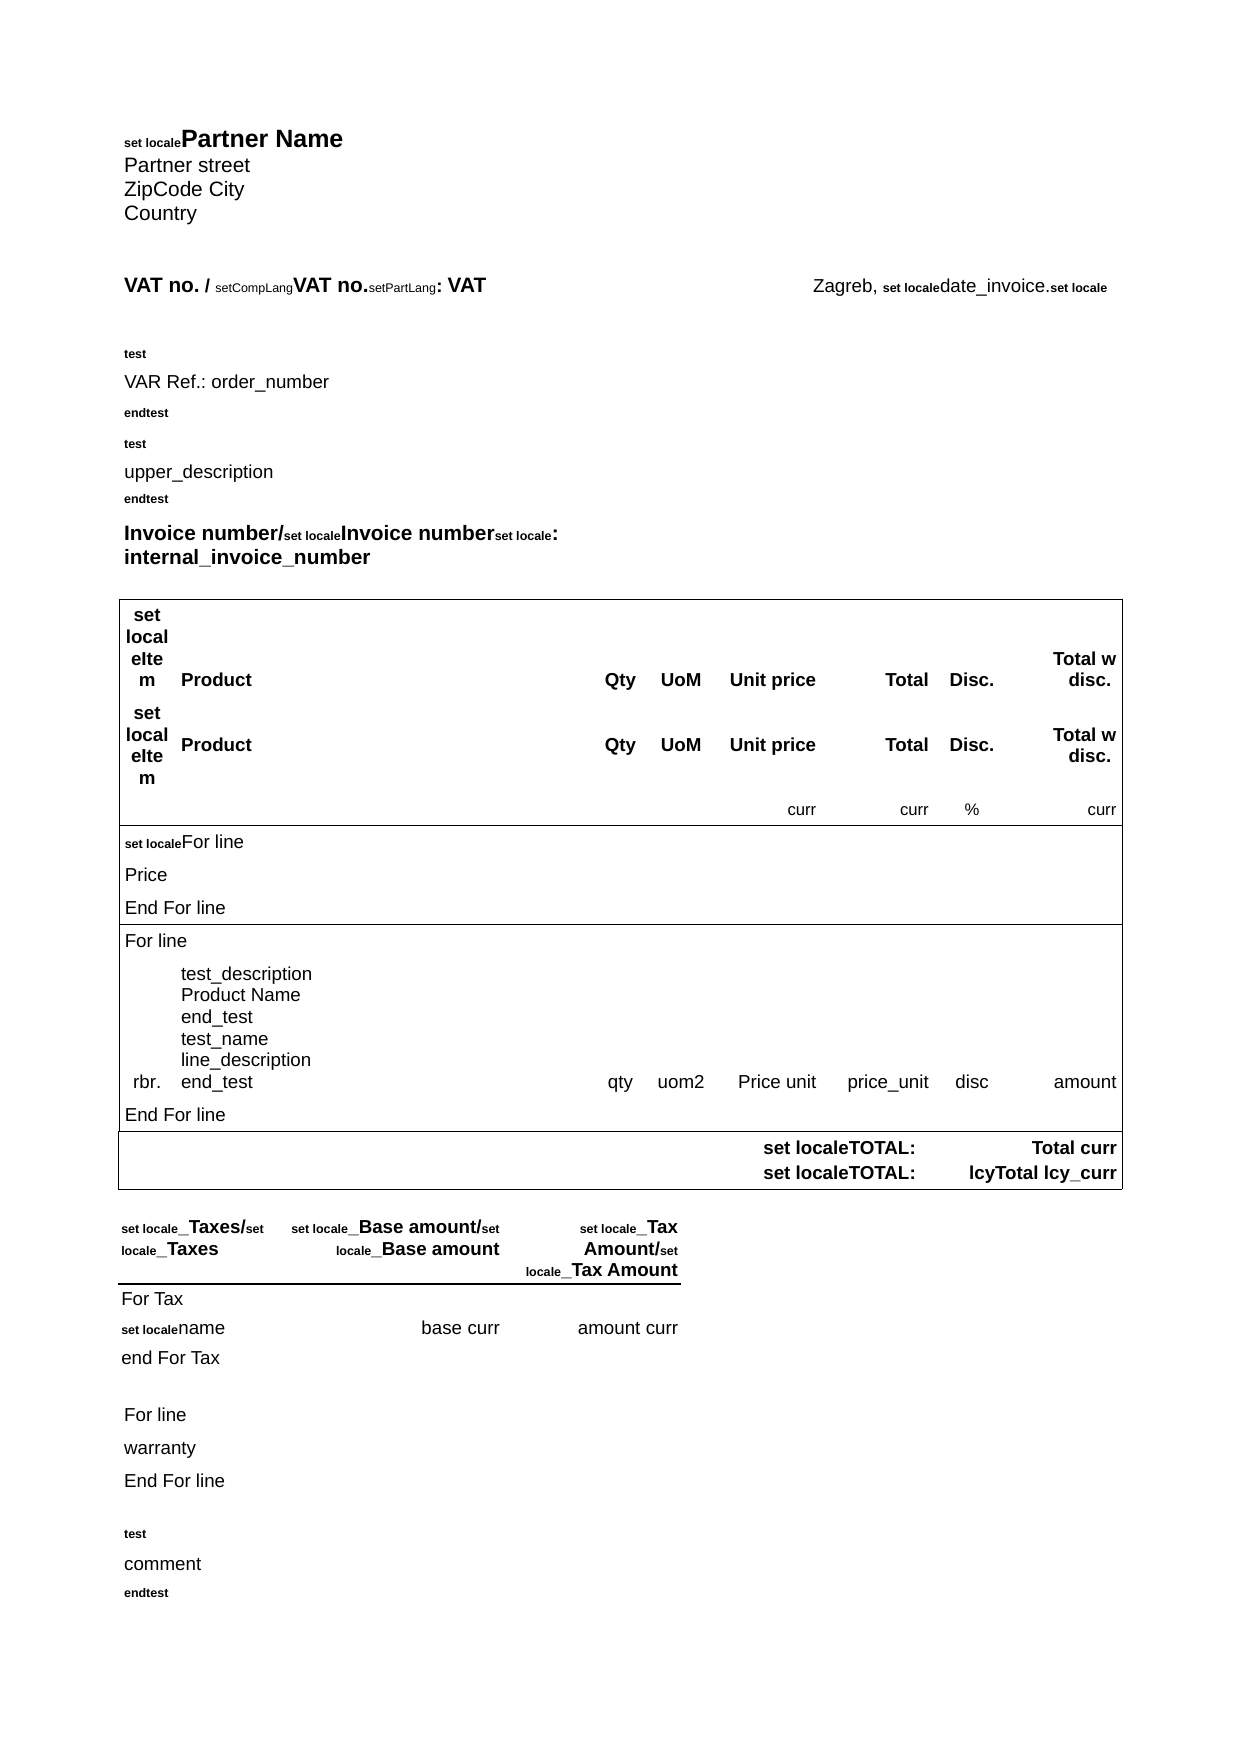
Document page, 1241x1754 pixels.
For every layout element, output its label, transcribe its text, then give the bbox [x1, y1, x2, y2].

table_cell End For line [120, 1098, 1122, 1131]
table_header Product [175, 600, 594, 696]
table_cell curr [822, 794, 934, 824]
table_header Unit price [715, 600, 822, 696]
table_header set localePartner Name Partner street ZipCode City Country VAT no. / setCompLangVAT no.setPartLang: VAT [118, 118, 720, 302]
table_header Zagreb, set localedate_invoice.set locale [720, 118, 1122, 302]
table_cell Price [120, 858, 1122, 891]
table_header UoM [646, 600, 715, 696]
table_header Total w disc. [1009, 600, 1122, 696]
table_header [821, 1213, 1122, 1283]
table_cell [681, 1314, 821, 1344]
table_header Total curr lcyTotal lcy_curr [921, 1132, 1122, 1189]
table_header For line [118, 1398, 1122, 1431]
table_header test [118, 1521, 1122, 1547]
table_cell uom2 [646, 957, 715, 1098]
table_cell [821, 1314, 1122, 1344]
table_cell UoM [646, 696, 715, 794]
table_cell [646, 794, 715, 824]
table_cell End For line [120, 891, 1122, 924]
table_cell [120, 794, 175, 824]
table_cell [720, 482, 1122, 515]
table_cell price_unit [822, 957, 934, 1098]
table_cell warranty [118, 1431, 1122, 1464]
table_cell end For Tax [118, 1344, 681, 1374]
table_cell upper_description [118, 461, 1122, 482]
table_header set locale_Taxes/set locale_Taxes [118, 1213, 283, 1283]
table_cell [720, 302, 1122, 337]
table_cell Invoice number/set localeInvoice numberset locale: internal_invoice_number [118, 515, 720, 574]
table_header set localeTOTAL: set localeTOTAL: [119, 1132, 921, 1189]
table_cell test [118, 428, 720, 461]
table_cell curr [715, 794, 822, 824]
table_header Disc. [934, 600, 1009, 696]
table_cell [720, 392, 1122, 427]
table_cell disc [934, 957, 1009, 1098]
table_cell base curr [284, 1314, 502, 1344]
table_cell amount curr [502, 1314, 681, 1344]
table_cell [720, 428, 1122, 461]
table_cell endtest [118, 1580, 1122, 1606]
table_cell set localename [118, 1314, 283, 1344]
table_header set locale_Base amount/set locale_Base amount [284, 1213, 502, 1283]
table_cell Unit price [715, 696, 822, 794]
table_cell [681, 1344, 821, 1374]
table_cell Disc. [934, 696, 1009, 794]
table_cell % [934, 794, 1009, 824]
table_cell set localeItem [120, 696, 175, 794]
table_cell Product [175, 696, 594, 794]
table_cell endtest [118, 392, 720, 427]
table_header set localeItem [120, 600, 175, 696]
table_cell amount [1009, 957, 1122, 1098]
table_cell test [118, 338, 720, 371]
table_cell [175, 794, 594, 824]
table_cell VAR Ref.: order_number [118, 371, 1122, 392]
table_cell curr [1009, 794, 1122, 824]
table_cell set localeFor line [120, 826, 1122, 858]
table_cell [821, 1344, 1122, 1374]
table_cell comment [118, 1547, 1122, 1580]
table_header Qty [594, 600, 646, 696]
table_cell Total w disc. [1009, 696, 1122, 794]
table_cell End For line [118, 1464, 1122, 1497]
table_cell Price unit [715, 957, 822, 1098]
table_cell [720, 338, 1122, 371]
table_cell [720, 515, 1122, 574]
table_cell qty [594, 957, 646, 1098]
table_cell rbr. [120, 957, 175, 1098]
table_header Total [822, 600, 934, 696]
table_cell endtest [118, 482, 720, 515]
table_cell [118, 302, 720, 337]
table_cell For line [120, 925, 1122, 957]
table_cell test_description Product Name end_test test_name line_description end_test [175, 957, 594, 1098]
table_cell Qty [594, 696, 646, 794]
table_cell [681, 1283, 821, 1314]
table_cell [821, 1283, 1122, 1314]
table_header [681, 1213, 821, 1283]
table_cell For Tax [118, 1285, 681, 1314]
table_cell [594, 794, 646, 824]
table_cell Total [822, 696, 934, 794]
table_header set locale_Tax Amount/set locale_Tax Amount [502, 1213, 681, 1283]
